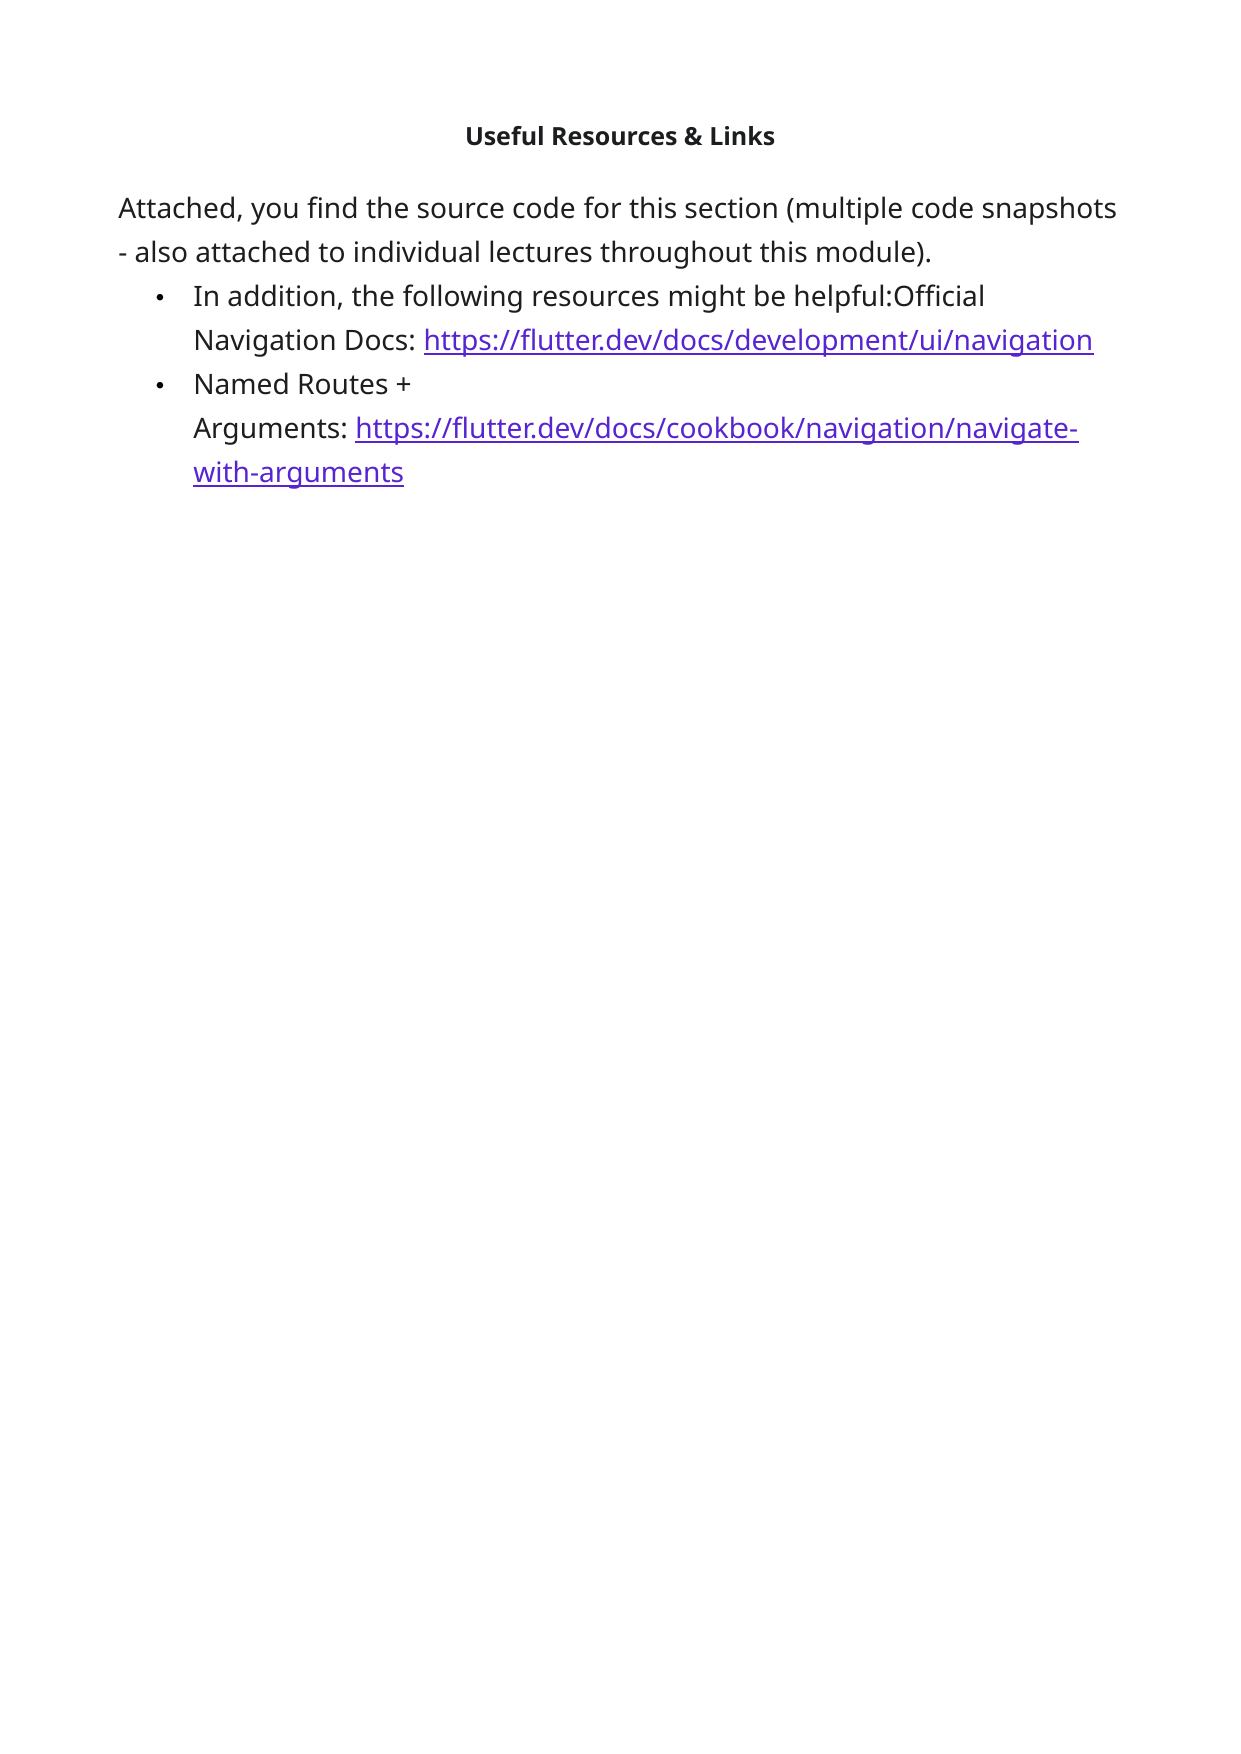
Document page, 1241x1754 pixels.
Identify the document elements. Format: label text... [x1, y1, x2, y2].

list Named Routes + Arguments: https://flutter.dev/docs/cookbook/navigation/navigate-with-arguments [156, 365, 1122, 491]
list In addition, the following resources might be helpful:Official Navigation Docs: https://flutter.dev/docs/development/ui/navigation [156, 277, 1122, 359]
text Useful Resources & Links [118, 118, 1122, 152]
text Attached, you find the source code for this section (multiple code snapshots - also attached to individual lectures throughout this module). [118, 188, 1122, 271]
